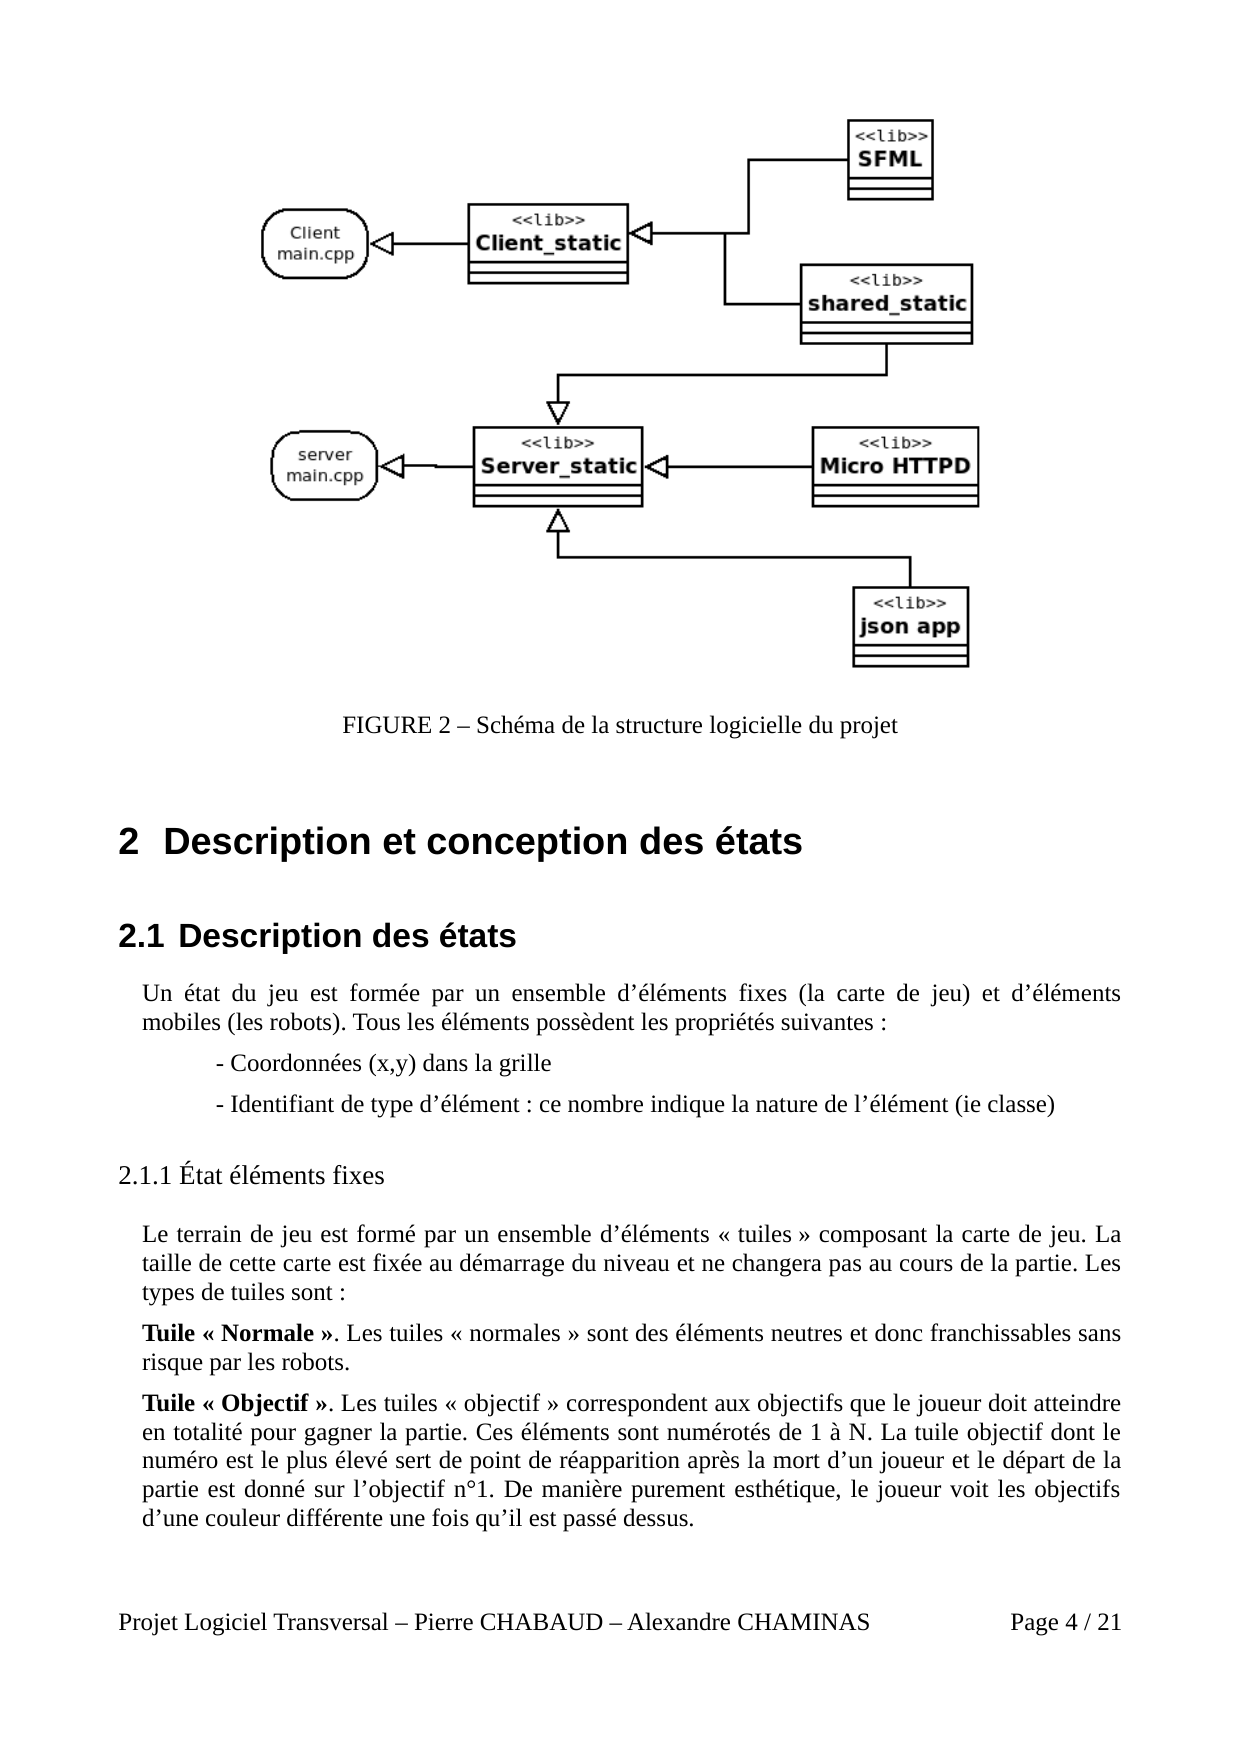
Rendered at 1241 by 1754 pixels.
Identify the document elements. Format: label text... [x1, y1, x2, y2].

text Un état du jeu est formée par un ensemble d’éléments fixes (la carte de jeu) et d’éléments mobiles (les robots). Tous les éléments possèdent les propriétés suivantes : [142, 978, 1122, 1036]
subtitle Description des états [118, 916, 1122, 955]
text - Coordonnées (x,y) dans la grille [142, 1048, 1122, 1077]
text Le terrain de jeu est formé par un ensemble d’éléments « tuiles » composant la carte de jeu. La taille de cette carte est fixée au démarrage du niveau et ne changera pas au cours de la partie. Les types de tuiles sont : [142, 1219, 1122, 1306]
subtitle Description et conception des états [118, 819, 1122, 862]
text 2.1.1 État éléments fixes [118, 1159, 1122, 1191]
picture [261, 118, 980, 669]
text FIGURE 2 – Schéma de la structure logicielle du projet [118, 710, 1122, 739]
text - Identifiant de type d’élément : ce nombre indique la nature de l’élément (ie classe) [142, 1089, 1122, 1118]
text Tuile « Normale ». Les tuiles « normales » sont des éléments neutres et donc franchissables sans risque par les robots. [142, 1318, 1122, 1376]
text Tuile « Objectif ». Les tuiles « objectif » correspondent aux objectifs que le joueur doit atteindre en totalité pour gagner la partie. Ces éléments sont numérotés de 1 à N. La tuile objectif dont le numéro est le plus élevé sert de point de réapparition après la mort d’un joueur et le départ de la partie est donné sur l’objectif n°1. De manière purement esthétique, le joueur voit les objectifs d’une couleur différente une fois qu’il est passé dessus. [142, 1388, 1122, 1532]
